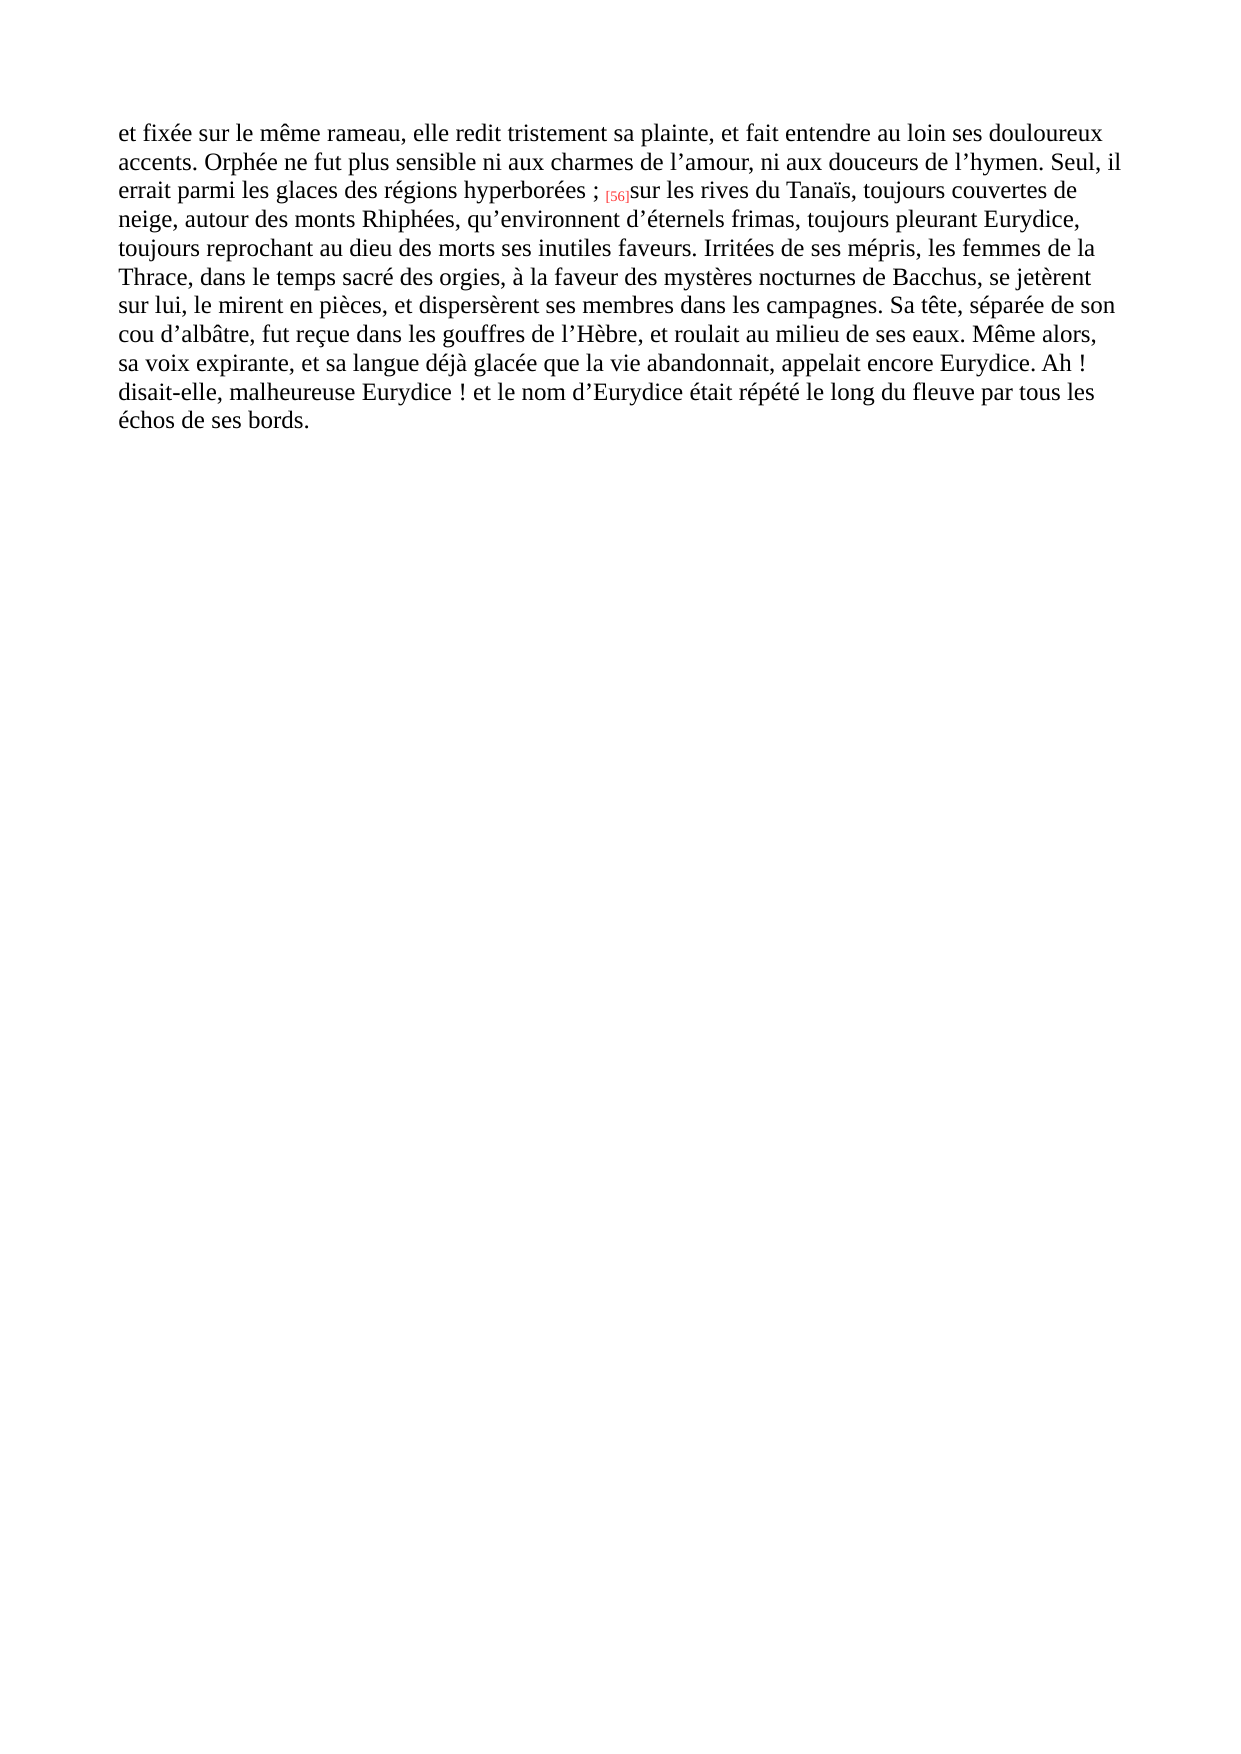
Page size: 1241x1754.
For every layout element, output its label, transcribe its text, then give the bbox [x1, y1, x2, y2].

text et fixée sur le même rameau, elle redit tristement sa plainte, et fait entendre au loin ses douloureux accents. Orphée ne fut plus sensible ni aux charmes de l’amour, ni aux douceurs de l’hymen. Seul, il errait parmi les glaces des régions hyperborées ; [56]sur les rives du Tanaïs, toujours couvertes de neige, autour des monts Rhiphées, qu’environnent d’éternels frimas, toujours pleurant Eurydice, toujours reprochant au dieu des morts ses inutiles faveurs. Irritées de ses mépris, les femmes de la Thrace, dans le temps sacré des orgies, à la faveur des mystères nocturnes de Bacchus, se jetèrent sur lui, le mirent en pièces, et dispersèrent ses membres dans les campagnes. Sa tête, séparée de son cou d’albâtre, fut reçue dans les gouffres de l’Hèbre, et roulait au milieu de ses eaux. Même alors, sa voix expirante, et sa langue déjà glacée que la vie abandonnait, appelait encore Eurydice. Ah ! disait-elle, malheureuse Eurydice ! et le nom d’Eurydice était répété le long du fleuve par tous les échos de ses bords. [118, 118, 1122, 434]
